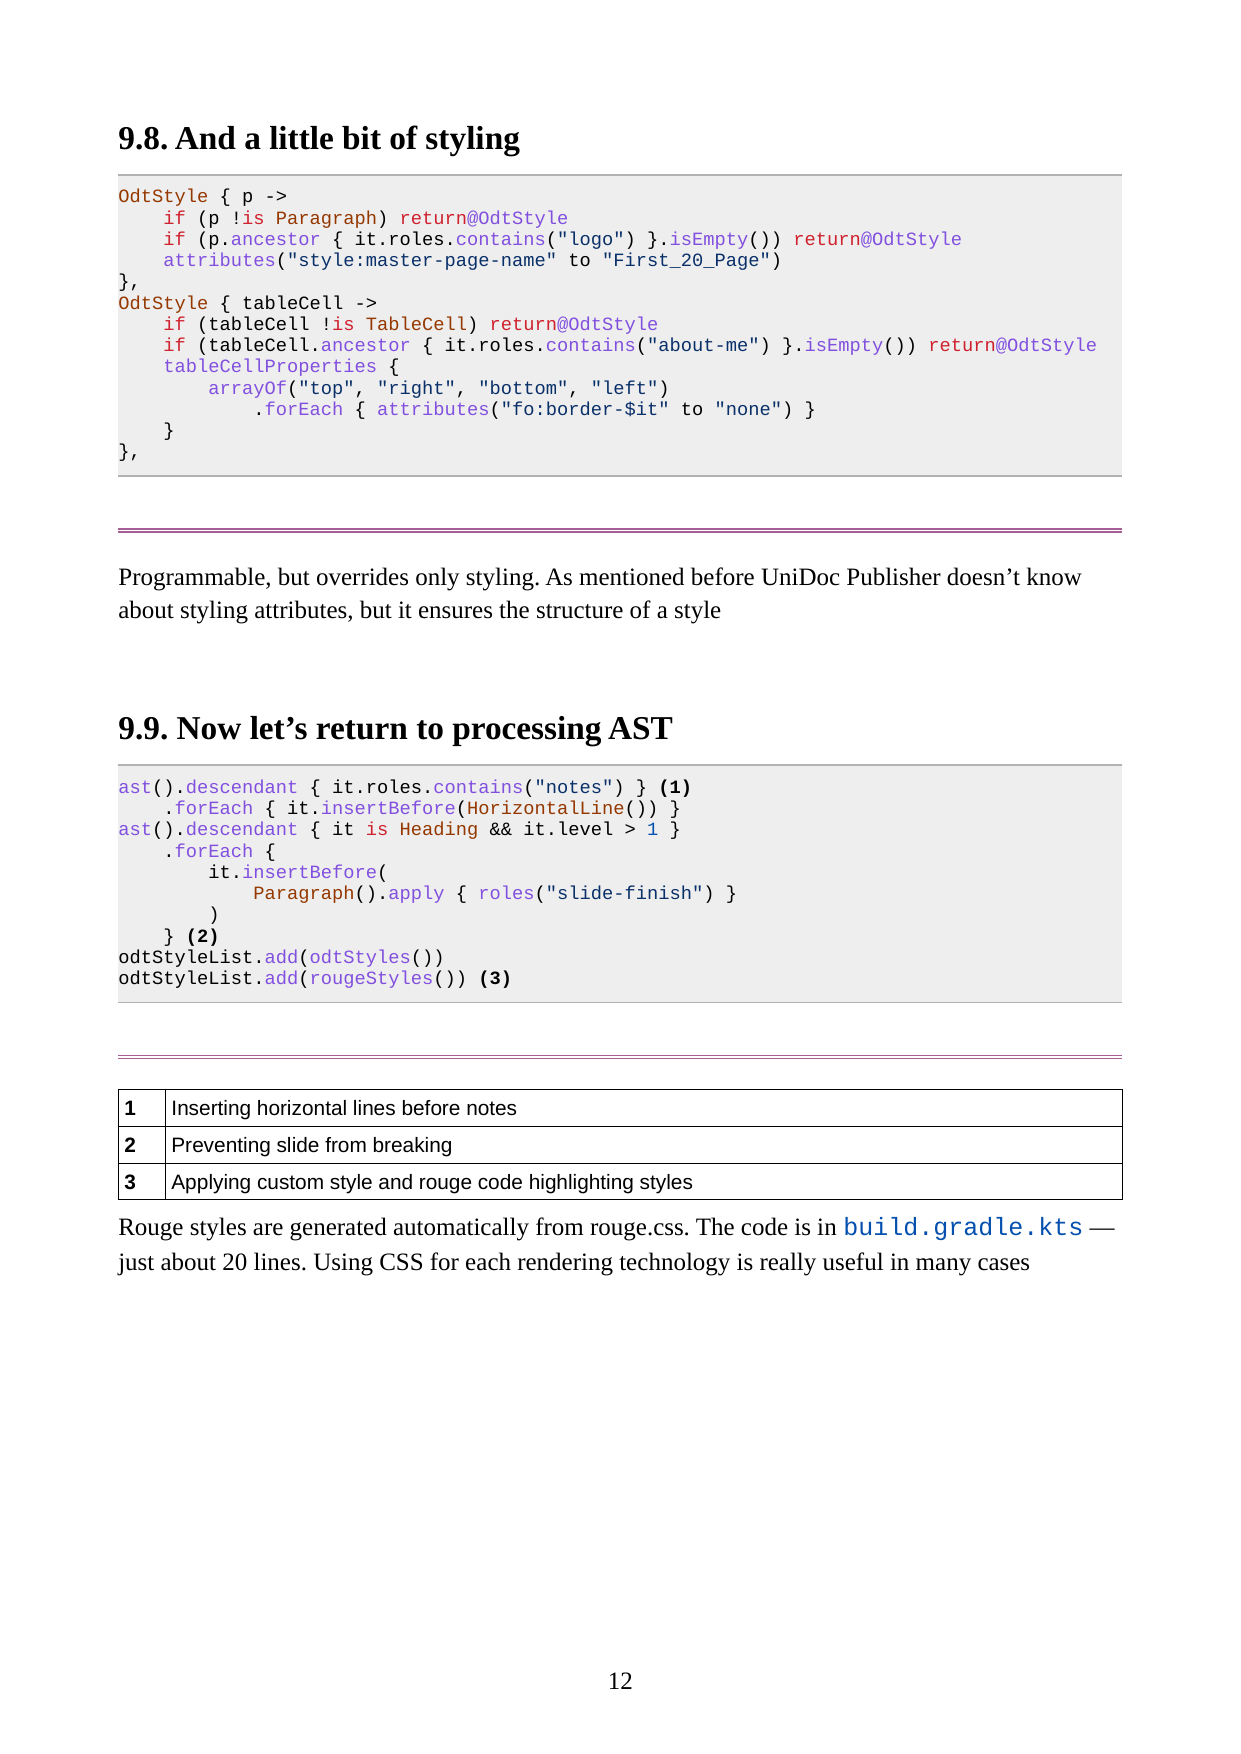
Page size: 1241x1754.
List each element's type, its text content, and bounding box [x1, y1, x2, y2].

table_header 1 [119, 1090, 165, 1126]
subtitle 9.8. And a little bit of styling [118, 118, 1122, 156]
table_cell 2 [119, 1127, 165, 1162]
text OdtStyle { p -> if (p !is Paragraph) return@OdtStyle if (p.ancestor { it.roles.contains("logo") }.isEmpty()) return@OdtStyle attributes("style:master-page-name" to "First_20_Page") }, OdtStyle { tableCell -> if (tableCell !is TableCell) return@OdtStyle if (tableCell.ancestor { it.roles.contains("about-me") }.isEmpty()) return@OdtStyle tableCellProperties { arrayOf("top", "right", "bottom", "left") .forEach { attributes("fo:border-$it" to "none") } } }, [118, 176, 1122, 475]
table_cell Preventing slide from breaking [166, 1127, 1122, 1162]
subtitle 9.9. Now let’s return to processing AST [118, 708, 1122, 747]
table_header Inserting horizontal lines before notes [166, 1090, 1122, 1126]
text Programmable, but overrides only styling. As mentioned before UniDoc Publisher doesn’t know about styling attributes, but it ensures the structure of a style [118, 562, 1122, 624]
table_cell Applying custom style and rouge code highlighting styles [166, 1164, 1122, 1199]
table_cell 3 [119, 1164, 165, 1199]
text ast().descendant { it.roles.contains("notes") } (1) .forEach { it.insertBefore(HorizontalLine()) } ast().descendant { it is Heading && it.level > 1 } .forEach { it.insertBefore( Paragraph().apply { roles("slide-finish") } ) } (2) odtStyleList.add(odtStyles()) odtStyleList.add(rougeStyles()) (3) [118, 766, 1122, 1002]
text Rouge styles are generated automatically from rouge.css. The code is in build.gradle.kts — just about 20 lines. Using CSS for each rendering technology is really useful in many cases [118, 1212, 1122, 1276]
